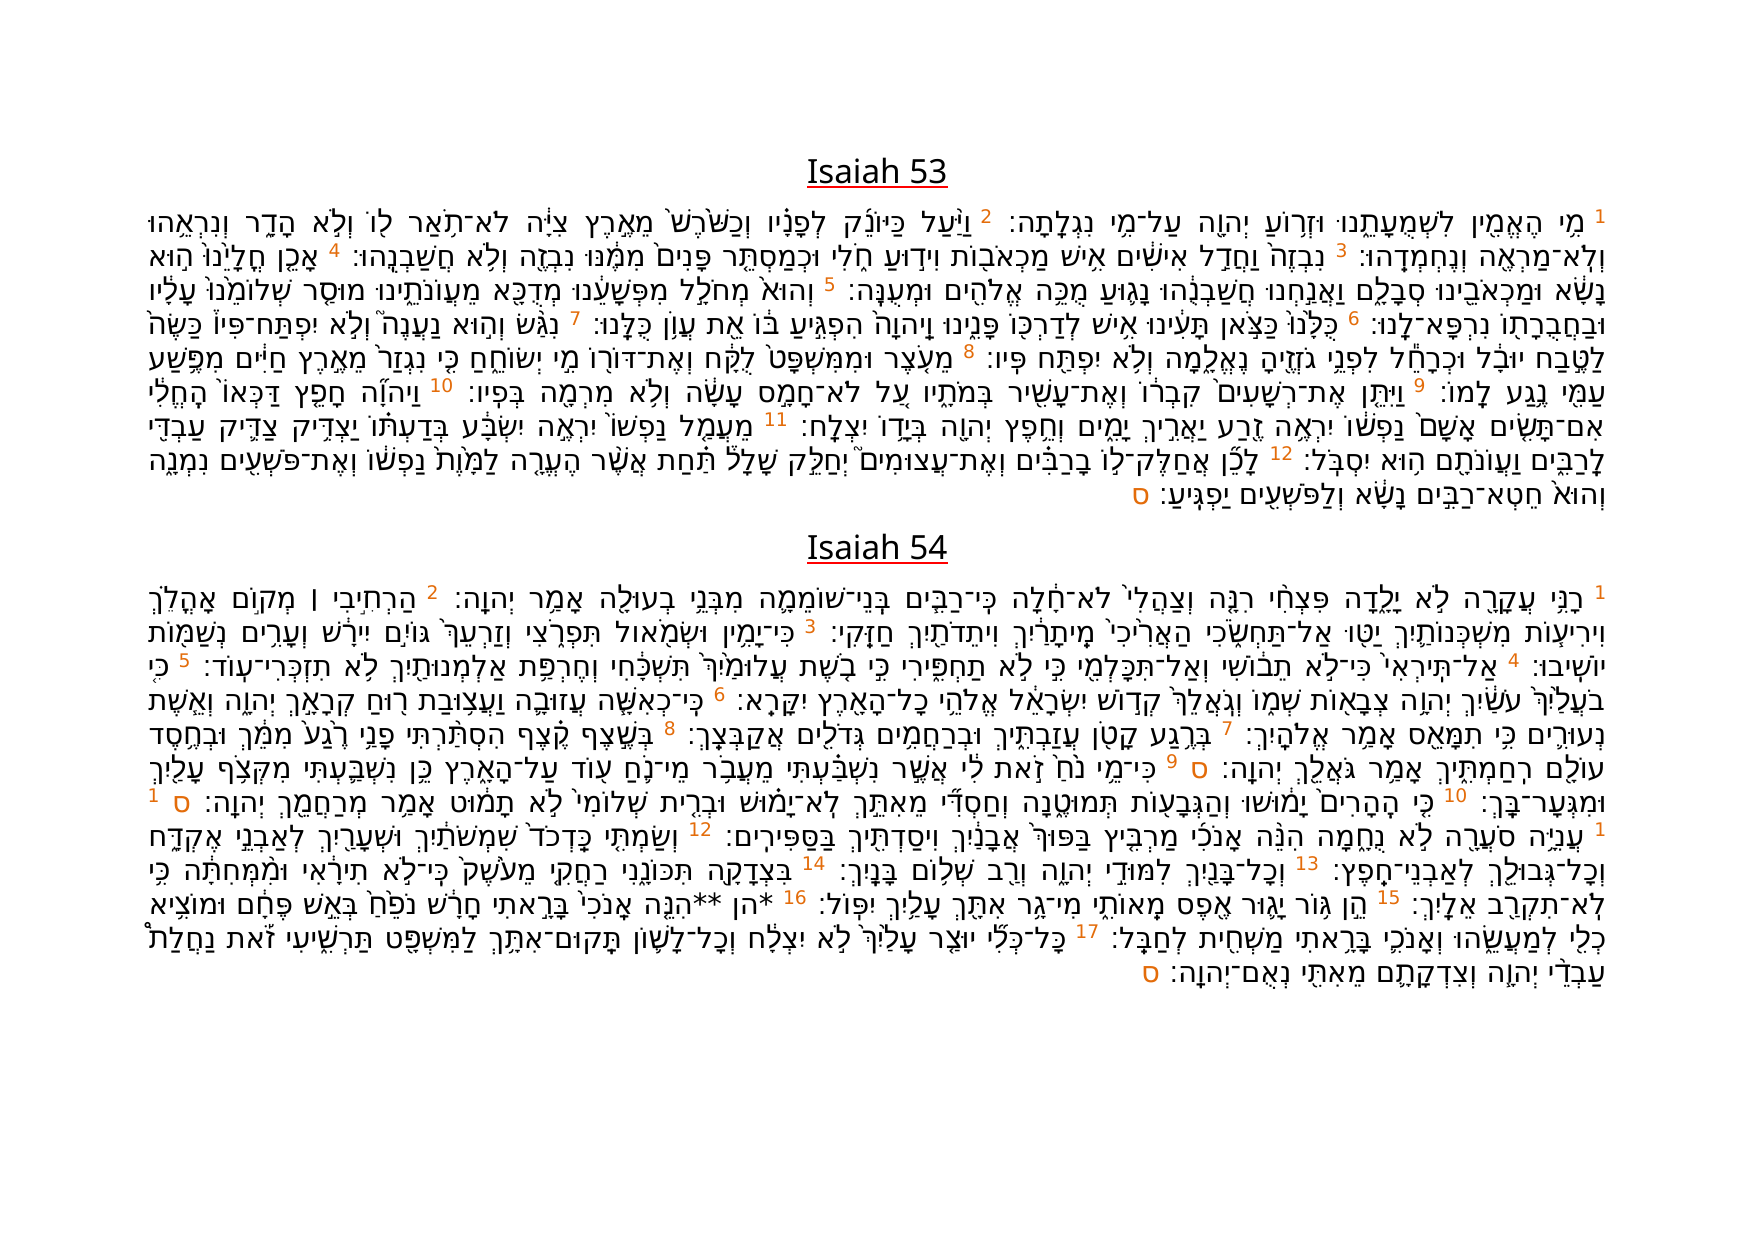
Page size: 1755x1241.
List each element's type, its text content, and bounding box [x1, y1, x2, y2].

text 1 מִ֥י הֶאֱמִ֖ין לִשְׁמֻעָתֵ֑נוּ וּזְר֥וֹעַ יְהוָ֖ה עַל־מִ֥י נִגְלָֽתָה׃ 2 וַיַּ֨עַל כַּיּוֹנֵ֜ק לְפָנָ֗יו וְכַשֹּׁ֙רֶשׁ֙ מֵאֶ֣רֶץ צִיָּ֔ה לֹא־תֹ֥אַר ל֖וֹ וְלֹ֣א הָדָ֑ר וְנִרְאֵ֥הוּ וְלֹֽא־מַרְאֶ֖ה וְנֶחְמְדֵֽהוּ׃ ‬‬‬3 נִבְזֶה֙ וַחֲדַ֣ל אִישִׁ֔ים אִ֥ישׁ מַכְאֹב֖וֹת וִיד֣וּעַ חֹ֑לִי וּכְמַסְתֵּ֤ר פָּנִים֙ מִמֶּ֔נּוּ נִבְזֶ֖ה וְלֹ֥א חֲשַׁבְנֻֽהוּ׃ ‬‬‬4 אָכֵ֤ן חֳלָיֵ֙נוּ֙ ה֣וּא נָשָׂ֔א וּמַכְאֹבֵ֖ינוּ סְבָלָ֑ם וַאֲנַ֣חְנוּ חֲשַׁבְנֻ֔הוּ נָג֛וּעַ מֻכֵּ֥ה אֱלֹהִ֖ים וּמְעֻנֶּֽה׃ ‬‬‬5 וְהוּא֙ מְחֹלָ֣ל מִפְּשָׁעֵ֔נוּ מְדֻכָּ֖א מֵעֲוֺנֹתֵ֑ינוּ מוּסַ֤ר שְׁלוֹמֵ֙נוּ֙ עָלָ֔יו וּבַחֲבֻרָת֖וֹ נִרְפָּא־לָֽנוּ׃ ‬‬‬6 כֻּלָּ֙נוּ֙ כַּצֹּ֣אן תָּעִ֔ינוּ אִ֥ישׁ לְדַרְכּ֖וֹ פָּנִ֑ינוּ וַֽיהוָה֙ הִפְגִּ֣יעַ בּ֔וֹ אֵ֖ת עֲוֺ֥ן כֻּלָּֽנוּ׃ ‬‬‬7 נִגַּ֨שׂ וְה֣וּא נַעֲנֶה֮ וְלֹ֣א יִפְתַּח־פִּיו֒ כַּשֶּׂה֙ לַטֶּ֣בַח יוּבָ֔ל וּכְרָחֵ֕ל לִפְנֵ֥י גֹזְזֶ֖יהָ נֶאֱלָ֑מָה וְלֹ֥א יִפְתַּ֖ח פִּֽיו׃ ‬‬‬8 מֵעֹ֤צֶר וּמִמִּשְׁפָּט֙ לֻקָּ֔ח וְאֶת־דּוֹר֖וֹ מִ֣י יְשׂוֹחֵ֑חַ כִּ֤י נִגְזַר֙ מֵאֶ֣רֶץ חַיִּ֔ים מִפֶּ֥שַׁע עַמִּ֖י נֶ֥גַע לָֽמוֹ׃ ‬‬‬9 וַיִּתֵּ֤ן אֶת־רְשָׁעִים֙ קִבְר֔וֹ וְאֶת־עָשִׁ֖יר בְּמֹתָ֑יו עַ֚ל לֹא־חָמָ֣ס עָשָׂ֔ה וְלֹ֥א מִרְמָ֖ה בְּפִֽיו׃ ‬‬‬10 וַיהוָ֞ה חָפֵ֤ץ דַּכְּאוֹ֙ הֶֽחֱלִ֔י אִם־תָּשִׂ֤ים אָשָׁם֙ נַפְשׁ֔וֹ יִרְאֶ֥ה זֶ֖רַע יַאֲרִ֣יךְ יָמִ֑ים וְחֵ֥פֶץ יְהוָ֖ה בְּיָד֥וֹ יִצְלָֽח׃ ‬‬‬11 מֵעֲמַ֤ל נַפְשׁוֹ֙ יִרְאֶ֣ה יִשְׂבָּ֔ע בְּדַעְתּ֗וֹ יַצְדִּ֥יק צַדִּ֛יק עַבְדִּ֖י לָֽרַבִּ֑ים וַעֲוֺנֹתָ֖ם ה֥וּא יִסְבֹּֽל׃ ‬‬‬12 לָכֵ֞ן אֲחַלֶּק־ל֣וֹ בָרַבִּ֗ים וְאֶת־עֲצוּמִים֮ יְחַלֵּ֣ק שָׁלָל֒ תַּ֗חַת אֲשֶׁ֨ר הֶעֱרָ֤ה לַמָּ֙וֶת֙ נַפְשׁ֔וֹ וְאֶת־פֹּשְׁעִ֖ים נִמְנָ֑ה וְהוּא֙ חֵטְא־רַבִּ֣ים נָשָׂ֔א וְלַפֹּשְׁעִ֖ים יַפְגִּֽיעַ׃ ס ‬‬‬‬‬‬‬‬‬‬‬‬‬‬ [148, 206, 1606, 511]
text Isaiah 54 [148, 524, 1606, 569]
text 1 רָנִּ֥י עֲקָרָ֖ה לֹ֣א יָלָ֑דָה פִּצְחִ֨י רִנָּ֤ה וְצַהֲלִי֙ לֹא־חָ֔לָה כִּֽי־רַבִּ֧ים בְּֽנֵי־שׁוֹמֵמָ֛ה מִבְּנֵ֥י בְעוּלָ֖ה אָמַ֥ר יְהוָֽה׃ 2 הַרְחִ֣יבִי ׀ מְק֣וֹם אָהֳלֵ֗ךְ וִירִיע֧וֹת מִשְׁכְּנוֹתַ֛יִךְ יַטּ֖וּ אַל־תַּחְשֹׂ֑כִי הַאֲרִ֙יכִי֙ מֵֽיתָרַ֔יִךְ וִיתֵדֹתַ֖יִךְ חַזֵּֽקִי׃ ‬‬‬3 כִּי־יָמִ֥ין וּשְׂמֹ֖אול תִּפְרֹ֑צִי וְזַרְעֵךְ֙ גּוֹיִ֣ם יִירָ֔שׁ וְעָרִ֥ים נְשַׁמּ֖וֹת יוֹשִֽׁיבוּ׃ ‬‬‬4 אַל־תִּֽירְאִי֙ כִּי־לֹ֣א תֵב֔וֹשִׁי וְאַל־תִּכָּלְמִ֖י כִּ֣י לֹ֣א תַחְפִּ֑ירִי כִּ֣י בֹ֤שֶׁת עֲלוּמַ֙יִךְ֙ תִּשְׁכָּ֔חִי וְחֶרְפַּ֥ת אַלְמְנוּתַ֖יִךְ לֹ֥א תִזְכְּרִי־עֽוֹד׃ ‬‬‬5 כִּ֤י בֹעֲלַ֙יִךְ֙ עֹשַׂ֔יִךְ יְהוָ֥ה צְבָא֖וֹת שְׁמ֑וֹ וְגֹֽאֲלֵךְ֙ קְד֣וֹשׁ יִשְׂרָאֵ֔ל אֱלֹהֵ֥י כָל־הָאָ֖רֶץ יִקָּרֵֽא׃ ‬‬‬6 כִּֽי־כְאִשָּׁ֧ה עֲזוּבָ֛ה וַעֲצ֥וּבַת ר֖וּחַ קְרָאָ֣ךְ יְהוָ֑ה וְאֵ֧שֶׁת נְעוּרִ֛ים כִּ֥י תִמָּאֵ֖ס אָמַ֥ר אֱלֹהָֽיִךְ׃ ‬‬‬7 בְּרֶ֥גַע קָטֹ֖ן עֲזַבְתִּ֑יךְ וּבְרַחֲמִ֥ים גְּדֹלִ֖ים אֲקַבְּצֵֽךְ׃ ‬‬‬8 בְּשֶׁ֣צֶף קֶ֗צֶף הִסְתַּ֨רְתִּי פָנַ֥י רֶ֙גַע֙ מִמֵּ֔ךְ וּבְחֶ֥סֶד עוֹלָ֖ם רִֽחַמְתִּ֑יךְ אָמַ֥ר גֹּאֲלֵ֖ךְ יְהוָֽה׃ ס ‬‬‬9 כִּי־מֵ֥י נֹ֙חַ֙ זֹ֣את לִ֔י אֲשֶׁ֣ר נִשְׁבַּ֗עְתִּי מֵעֲבֹ֥ר מֵי־נֹ֛חַ ע֖וֹד עַל־הָאָ֑רֶץ כֵּ֥ן נִשְׁבַּ֛עְתִּי מִקְּצֹ֥ף עָלַ֖יִךְ וּמִגְּעָר־בָּֽךְ׃ ‬‬‬10 כִּ֤י הֶֽהָרִים֙ יָמ֔וּשׁוּ וְהַגְּבָע֖וֹת תְּמוּטֶ֑נָה וְחַסְדִּ֞י מֵאִתֵּ֣ךְ לֹֽא־יָמ֗וּשׁ וּבְרִ֤ית שְׁלוֹמִי֙ לֹ֣א תָמ֔וּט אָמַ֥ר מְרַחֲמֵ֖ךְ יְהוָֽה׃ ס ‬‬‬11 עֲנִיָּ֥ה סֹעֲרָ֖ה לֹ֣א נֻחָ֑מָה הִנֵּ֨ה אָנֹכִ֜י מַרְבִּ֤יץ בַּפּוּךְ֙ אֲבָנַ֔יִךְ וִיסַדְתִּ֖יךְ בַּסַּפִּירִֽים׃ ‬‬‬12 וְשַׂמְתִּ֤י כַּֽדְכֹד֙ שִׁמְשֹׁתַ֔יִךְ וּשְׁעָרַ֖יִךְ לְאַבְנֵ֣י אֶקְדָּ֑ח וְכָל־גְּבוּלֵ֖ךְ לְאַבְנֵי־חֵֽפֶץ׃ ‬‬‬13 וְכָל־בָּנַ֖יִךְ לִמּוּדֵ֣י יְהוָ֑ה וְרַ֖ב שְׁל֥וֹם בָּנָֽיִךְ׃ ‬‬‬14 בִּצְדָקָ֖ה תִּכּוֹנָ֑נִי רַחֲקִ֤י מֵעֹ֙שֶׁק֙ כִּֽי־לֹ֣א תִירָ֔אִי וּמִ֨מְּחִתָּ֔ה כִּ֥י לֹֽא־תִקְרַ֖ב אֵלָֽיִךְ׃ ‬‬‬15 הֵ֣ן גּ֥וֹר יָג֛וּר אֶ֖פֶס מֵֽאוֹתִ֑י מִי־גָ֥ר אִתָּ֖ךְ עָלַ֥יִךְ יִפּֽוֹל׃ ‬‬‬16 *הן **הִנֵּ֤ה אָֽנֹכִי֙ בָּרָ֣אתִי חָרָ֔שׁ נֹפֵ֙חַ֙ בְּאֵ֣שׁ פֶּחָ֔ם וּמוֹצִ֥יא כְלִ֖י לְמַעֲשֵׂ֑הוּ וְאָנֹכִ֛י בָּרָ֥אתִי מַשְׁחִ֖ית לְחַבֵּֽל׃ ‬‬‬17 כָּל־כְּלִ֞י יוּצַ֤ר עָלַ֙יִךְ֙ לֹ֣א יִצְלָ֔ח וְכָל־לָשׁ֛וֹן תָּֽקוּם־אִתָּ֥ךְ לַמִּשְׁפָּ֖ט תַּרְשִׁ֑יעִי זֹ֡את נַחֲלַת֩ עַבְדֵ֨י יְהוָ֧ה וְצִדְקָתָ֛ם מֵאִתִּ֖י נְאֻם־יְהוָֽה׃ ס ‬‬‬‬‬‬‬‬‬‬‬‬‬‬‬‬‬‬‬ [148, 582, 1606, 989]
text Isaiah 53 [148, 148, 1606, 193]
